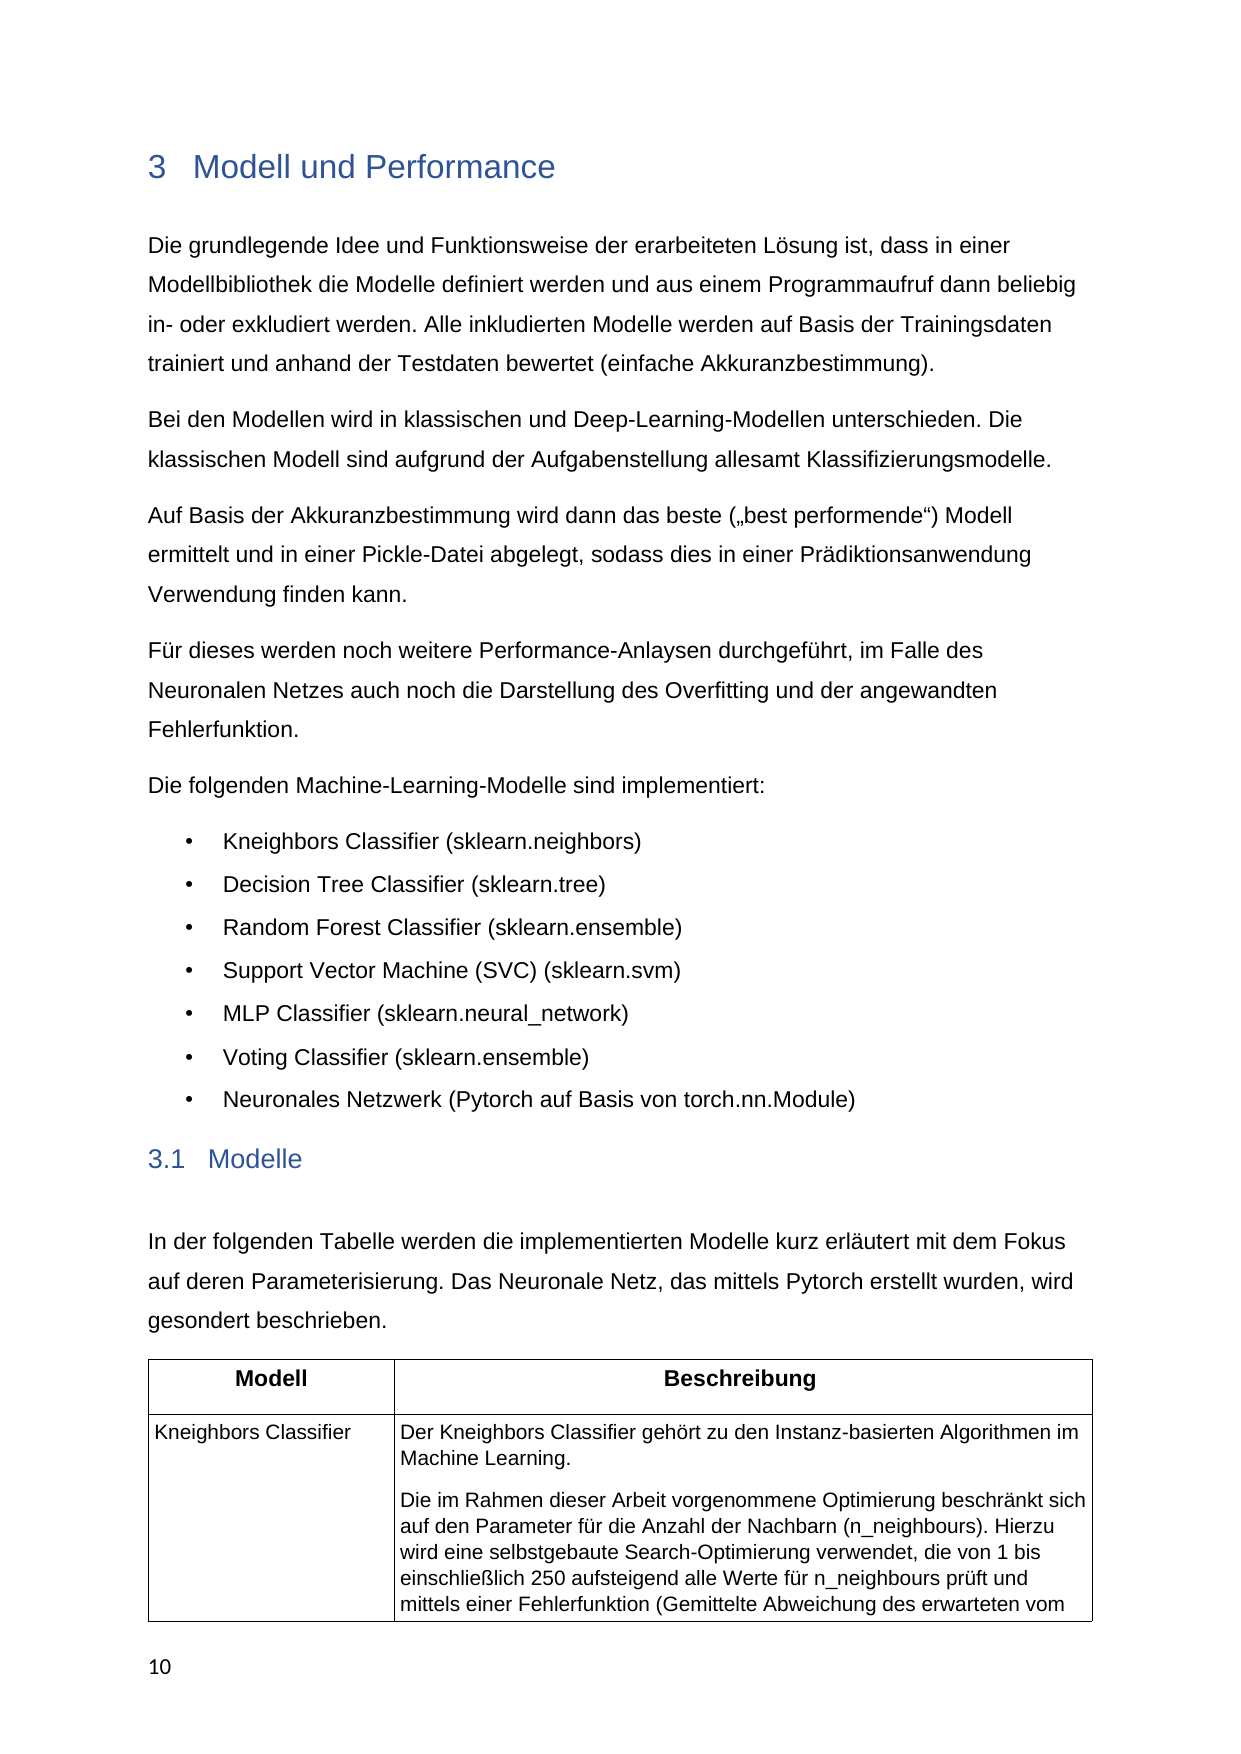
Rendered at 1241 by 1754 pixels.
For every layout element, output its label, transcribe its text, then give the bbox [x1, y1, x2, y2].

text Für dieses werden noch weitere Performance-Anlaysen durchgeführt, im Falle des Neuronalen Netzes auch noch die Darstellung des Overfitting und der angewandten Fehlerfunktion. [148, 637, 1093, 742]
list Random Forest Classifier (sklearn.ensemble) [185, 914, 1093, 941]
table_header Modell [149, 1360, 394, 1414]
list Decision Tree Classifier (sklearn.tree) [185, 871, 1093, 898]
list MLP Classifier (sklearn.neural_network) [185, 1000, 1093, 1027]
text Die grundlegende Idee und Funktionsweise der erarbeiteten Lösung ist, dass in einer Modellbibliothek die Modelle definiert werden und aus einem Programmaufruf dann beliebig in- oder exkludiert werden. Alle inkludierten Modelle werden auf Basis der Trainingsdaten trainiert und anhand der Testdaten bewertet (einfache Akkuranzbestimmung). [148, 232, 1093, 377]
table_header Beschreibung [395, 1360, 1092, 1414]
list Neuronales Netzwerk (Pytorch auf Basis von torch.nn.Module) [185, 1086, 1093, 1113]
list Voting Classifier (sklearn.ensemble) [185, 1043, 1093, 1070]
text In der folgenden Tabelle werden die implementierten Modelle kurz erläutert mit dem Fokus auf deren Parameterisierung. Das Neuronale Netz, das mittels Pytorch erstellt wurden, wird gesondert beschrieben. [148, 1228, 1093, 1334]
table_cell Der Kneighbors Classifier gehört zu den Instanz-basierten Algorithmen im Machine Learning. Die im Rahmen dieser Arbeit vorgenommene Optimierung beschränkt sich auf den Parameter für die Anzahl der Nachbarn (n_neighbours). Hierzu wird eine selbstgebaute Search-Optimierung verwendet, die von 1 bis einschließlich 250 aufsteigend alle Werte für n_neighbours prüft und mittels einer Fehlerfunktion (Gemittelte Abweichung des erwarteten vom [395, 1415, 1092, 1621]
subtitle Modelle [148, 1143, 1093, 1174]
text Bei den Modellen wird in klassischen und Deep-Learning-Modellen unterschieden. Die klassischen Modell sind aufgrund der Aufgabenstellung allesamt Klassifizierungsmodelle. [148, 406, 1093, 472]
text Die folgenden Machine-Learning-Modelle sind implementiert: [148, 772, 1093, 798]
table_cell Kneighbors Classifier [149, 1415, 394, 1621]
subtitle Modell und Performance [148, 148, 1093, 186]
list Kneighbors Classifier (sklearn.neighbors) [185, 828, 1093, 855]
text Auf Basis der Akkuranzbestimmung wird dann das beste („best performende“) Modell ermittelt und in einer Pickle-Datei abgelegt, sodass dies in einer Prädiktionsanwendung Verwendung finden kann. [148, 502, 1093, 607]
list Support Vector Machine (SVC) (sklearn.svm) [185, 957, 1093, 984]
